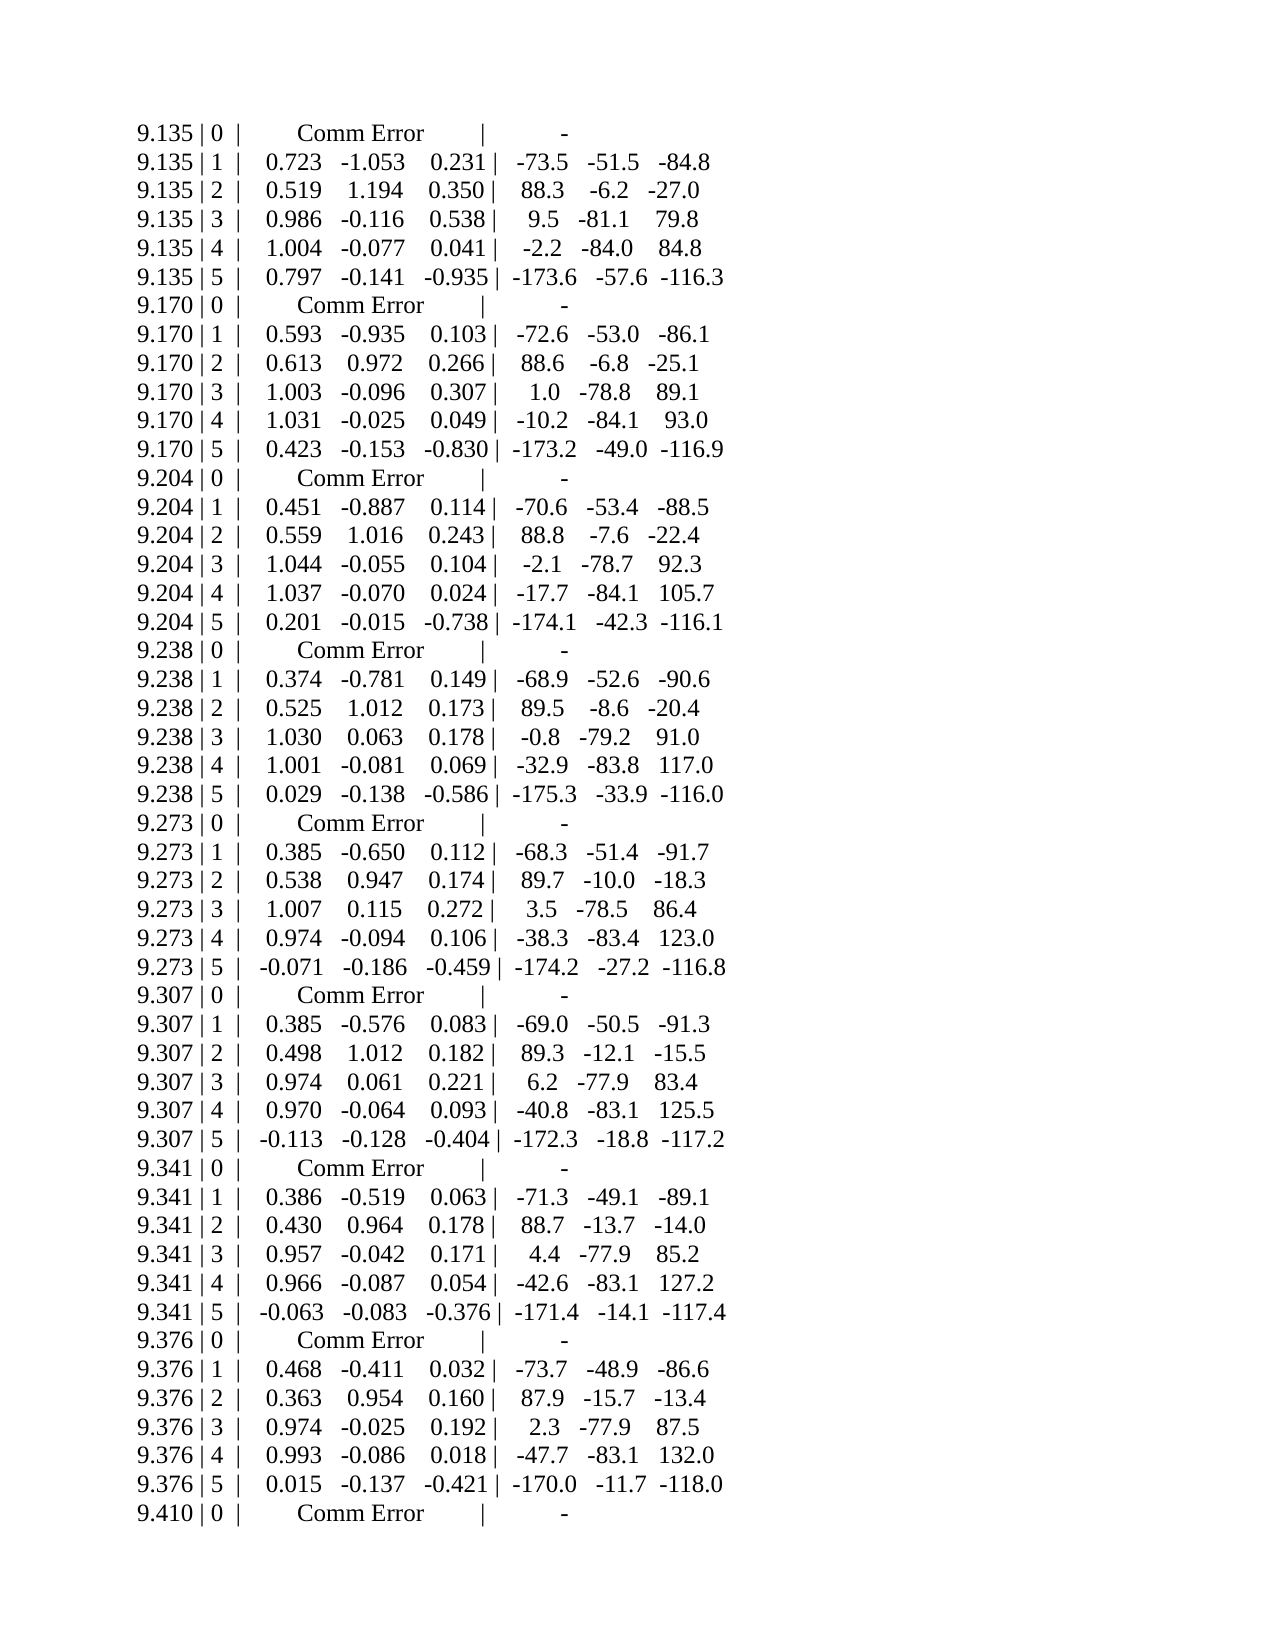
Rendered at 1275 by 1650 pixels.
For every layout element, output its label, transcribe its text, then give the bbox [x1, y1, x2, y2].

text 9.170 | 4 | 1.031 -0.025 0.049 | -10.2 -84.1 93.0 [118, 406, 1157, 434]
text 9.273 | 3 | 1.007 0.115 0.272 | 3.5 -78.5 86.4 [118, 894, 1157, 923]
text 9.307 | 1 | 0.385 -0.576 0.083 | -69.0 -50.5 -91.3 [118, 1009, 1157, 1038]
text 9.376 | 1 | 0.468 -0.411 0.032 | -73.7 -48.9 -86.6 [118, 1354, 1157, 1383]
text 9.273 | 0 | Comm Error | - [118, 808, 1157, 837]
text 9.341 | 4 | 0.966 -0.087 0.054 | -42.6 -83.1 127.2 [118, 1268, 1157, 1297]
text 9.238 | 2 | 0.525 1.012 0.173 | 89.5 -8.6 -20.4 [118, 693, 1157, 722]
text 9.341 | 3 | 0.957 -0.042 0.171 | 4.4 -77.9 85.2 [118, 1239, 1157, 1268]
text 9.204 | 1 | 0.451 -0.887 0.114 | -70.6 -53.4 -88.5 [118, 492, 1157, 521]
text 9.170 | 5 | 0.423 -0.153 -0.830 | -173.2 -49.0 -116.9 [118, 434, 1157, 463]
text 9.273 | 5 | -0.071 -0.186 -0.459 | -174.2 -27.2 -116.8 [118, 952, 1157, 981]
text 9.204 | 4 | 1.037 -0.070 0.024 | -17.7 -84.1 105.7 [118, 578, 1157, 607]
text 9.307 | 3 | 0.974 0.061 0.221 | 6.2 -77.9 83.4 [118, 1067, 1157, 1096]
text 9.273 | 4 | 0.974 -0.094 0.106 | -38.3 -83.4 123.0 [118, 923, 1157, 952]
text 9.376 | 2 | 0.363 0.954 0.160 | 87.9 -15.7 -13.4 [118, 1383, 1157, 1412]
text 9.341 | 0 | Comm Error | - [118, 1153, 1157, 1182]
text 9.170 | 3 | 1.003 -0.096 0.307 | 1.0 -78.8 89.1 [118, 377, 1157, 406]
text 9.376 | 4 | 0.993 -0.086 0.018 | -47.7 -83.1 132.0 [118, 1441, 1157, 1469]
text 9.170 | 1 | 0.593 -0.935 0.103 | -72.6 -53.0 -86.1 [118, 319, 1157, 348]
text 9.135 | 1 | 0.723 -1.053 0.231 | -73.5 -51.5 -84.8 [118, 147, 1157, 176]
text 9.238 | 1 | 0.374 -0.781 0.149 | -68.9 -52.6 -90.6 [118, 664, 1157, 693]
text 9.238 | 3 | 1.030 0.063 0.178 | -0.8 -79.2 91.0 [118, 722, 1157, 751]
text 9.273 | 2 | 0.538 0.947 0.174 | 89.7 -10.0 -18.3 [118, 866, 1157, 894]
text 9.410 | 0 | Comm Error | - [118, 1498, 1157, 1527]
text 9.238 | 4 | 1.001 -0.081 0.069 | -32.9 -83.8 117.0 [118, 751, 1157, 779]
text 9.341 | 5 | -0.063 -0.083 -0.376 | -171.4 -14.1 -117.4 [118, 1297, 1157, 1326]
text 9.238 | 0 | Comm Error | - [118, 636, 1157, 664]
text 9.204 | 5 | 0.201 -0.015 -0.738 | -174.1 -42.3 -116.1 [118, 607, 1157, 636]
text 9.170 | 0 | Comm Error | - [118, 291, 1157, 319]
text 9.273 | 1 | 0.385 -0.650 0.112 | -68.3 -51.4 -91.7 [118, 837, 1157, 866]
text 9.135 | 4 | 1.004 -0.077 0.041 | -2.2 -84.0 84.8 [118, 233, 1157, 262]
text 9.204 | 0 | Comm Error | - [118, 463, 1157, 492]
text 9.204 | 2 | 0.559 1.016 0.243 | 88.8 -7.6 -22.4 [118, 521, 1157, 549]
text 9.238 | 5 | 0.029 -0.138 -0.586 | -175.3 -33.9 -116.0 [118, 779, 1157, 808]
text 9.307 | 2 | 0.498 1.012 0.182 | 89.3 -12.1 -15.5 [118, 1038, 1157, 1067]
text 9.135 | 2 | 0.519 1.194 0.350 | 88.3 -6.2 -27.0 [118, 176, 1157, 204]
text 9.376 | 0 | Comm Error | - [118, 1326, 1157, 1354]
text 9.135 | 0 | Comm Error | - [118, 118, 1157, 147]
text 9.170 | 2 | 0.613 0.972 0.266 | 88.6 -6.8 -25.1 [118, 348, 1157, 377]
text 9.341 | 2 | 0.430 0.964 0.178 | 88.7 -13.7 -14.0 [118, 1211, 1157, 1239]
text 9.307 | 0 | Comm Error | - [118, 981, 1157, 1009]
text 9.307 | 4 | 0.970 -0.064 0.093 | -40.8 -83.1 125.5 [118, 1096, 1157, 1124]
text 9.341 | 1 | 0.386 -0.519 0.063 | -71.3 -49.1 -89.1 [118, 1182, 1157, 1211]
text 9.135 | 3 | 0.986 -0.116 0.538 | 9.5 -81.1 79.8 [118, 204, 1157, 233]
text 9.376 | 5 | 0.015 -0.137 -0.421 | -170.0 -11.7 -118.0 [118, 1469, 1157, 1498]
text 9.204 | 3 | 1.044 -0.055 0.104 | -2.1 -78.7 92.3 [118, 549, 1157, 578]
text 9.307 | 5 | -0.113 -0.128 -0.404 | -172.3 -18.8 -117.2 [118, 1124, 1157, 1153]
text 9.376 | 3 | 0.974 -0.025 0.192 | 2.3 -77.9 87.5 [118, 1412, 1157, 1441]
text 9.135 | 5 | 0.797 -0.141 -0.935 | -173.6 -57.6 -116.3 [118, 262, 1157, 291]
